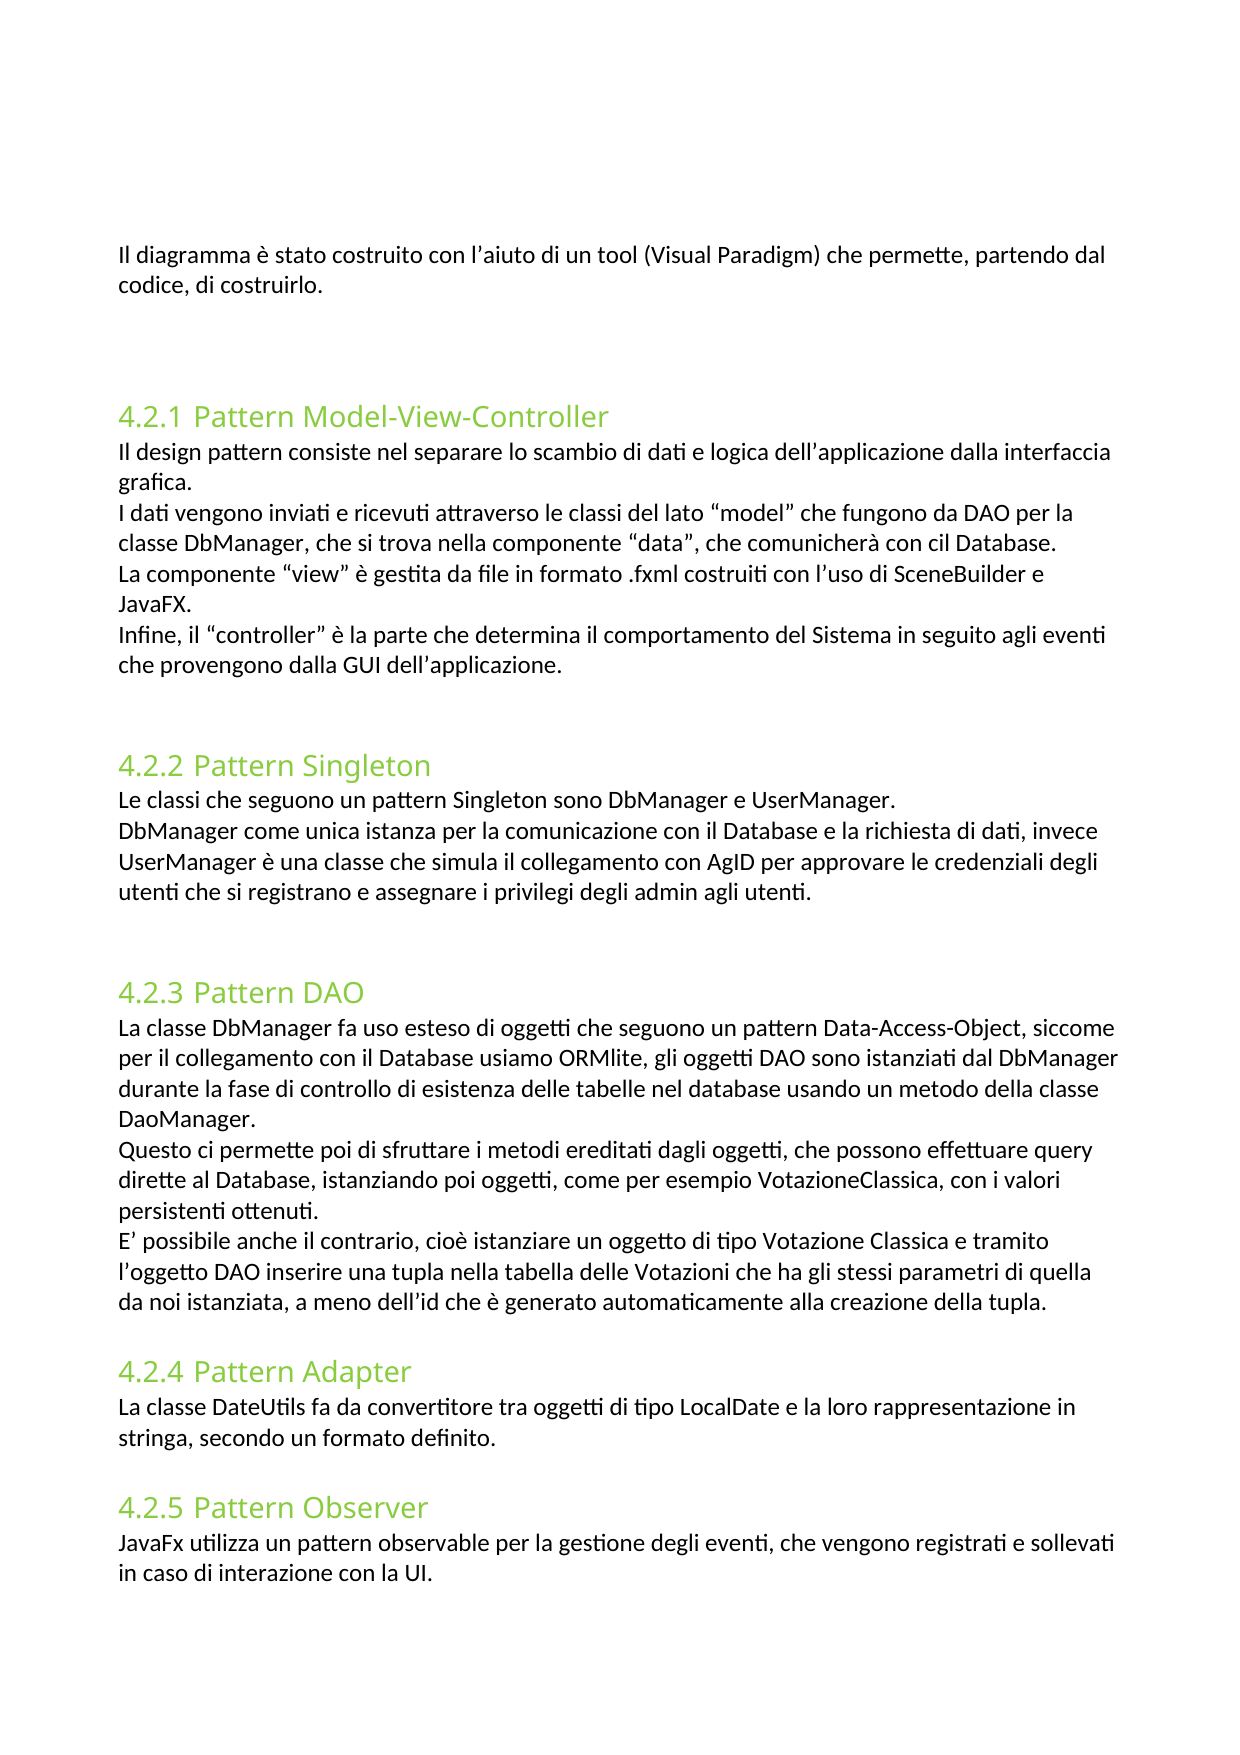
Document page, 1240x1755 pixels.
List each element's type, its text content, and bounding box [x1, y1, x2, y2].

subtitle Pattern DAO [118, 972, 1121, 1012]
text Questo ci permette poi di sfruttare i metodi ereditati dagli oggetti, che possono effettuare query dirette al Database, istanziando poi oggetti, come per esempio VotazioneClassica, con i valori persistenti ottenuti. [118, 1134, 1121, 1225]
subtitle Pattern Observer [118, 1487, 1121, 1527]
subtitle Pattern Singleton [118, 745, 1121, 785]
text Il diagramma è stato costruito con l’aiuto di un tool (Visual Paradigm) che permette, partendo dal codice, di costruirlo. [118, 239, 1121, 300]
subtitle Pattern Adapter [118, 1352, 1121, 1391]
text La classe DateUtils fa da convertitore tra oggetti di tipo LocalDate e la loro rappresentazione in stringa, secondo un formato definito. [118, 1391, 1121, 1452]
text JavaFx utilizza un pattern observable per la gestione degli eventi, che vengono registrati e sollevati in caso di interazione con la UI. [118, 1527, 1121, 1588]
text Le classi che seguono un pattern Singleton sono DbManager e UserManager. [118, 785, 1121, 815]
text I dati vengono inviati e ricevuti attraverso le classi del lato “model” che fungono da DAO per la classe DbManager, che si trova nella componente “data”, che comunicherà con cil Database. [118, 497, 1121, 558]
text E’ possibile anche il contrario, cioè istanziare un oggetto di tipo Votazione Classica e tramito l’oggetto DAO inserire una tupla nella tabella delle Votazioni che ha gli stessi parametri di quella da noi istanziata, a meno dell’id che è generato automaticamente alla creazione della tupla. [118, 1225, 1121, 1317]
text DbManager come unica istanza per la comunicazione con il Database e la richiesta di dati, invece UserManager è una classe che simula il collegamento con AgID per approvare le credenziali degli utenti che si registrano e assegnare i privilegi degli admin agli utenti. [118, 815, 1121, 907]
text Infine, il “controller” è la parte che determina il comportamento del Sistema in seguito agli eventi che provengono dalla GUI dell’applicazione. [118, 619, 1121, 680]
text La classe DbManager fa uso esteso di oggetti che seguono un pattern Data-Access-Object, siccome per il collegamento con il Database usiamo ORMlite, gli oggetti DAO sono istanziati dal DbManager durante la fase di controllo di esistenza delle tabelle nel database usando un metodo della classe DaoManager. [118, 1012, 1121, 1134]
subtitle Pattern Model-View-Controller [118, 396, 1121, 436]
text Il design pattern consiste nel separare lo scambio di dati e logica dell’applicazione dalla interfaccia grafica. [118, 436, 1121, 497]
text La componente “view” è gestita da file in formato .fxml costruiti con l’uso di SceneBuilder e JavaFX. [118, 558, 1121, 619]
